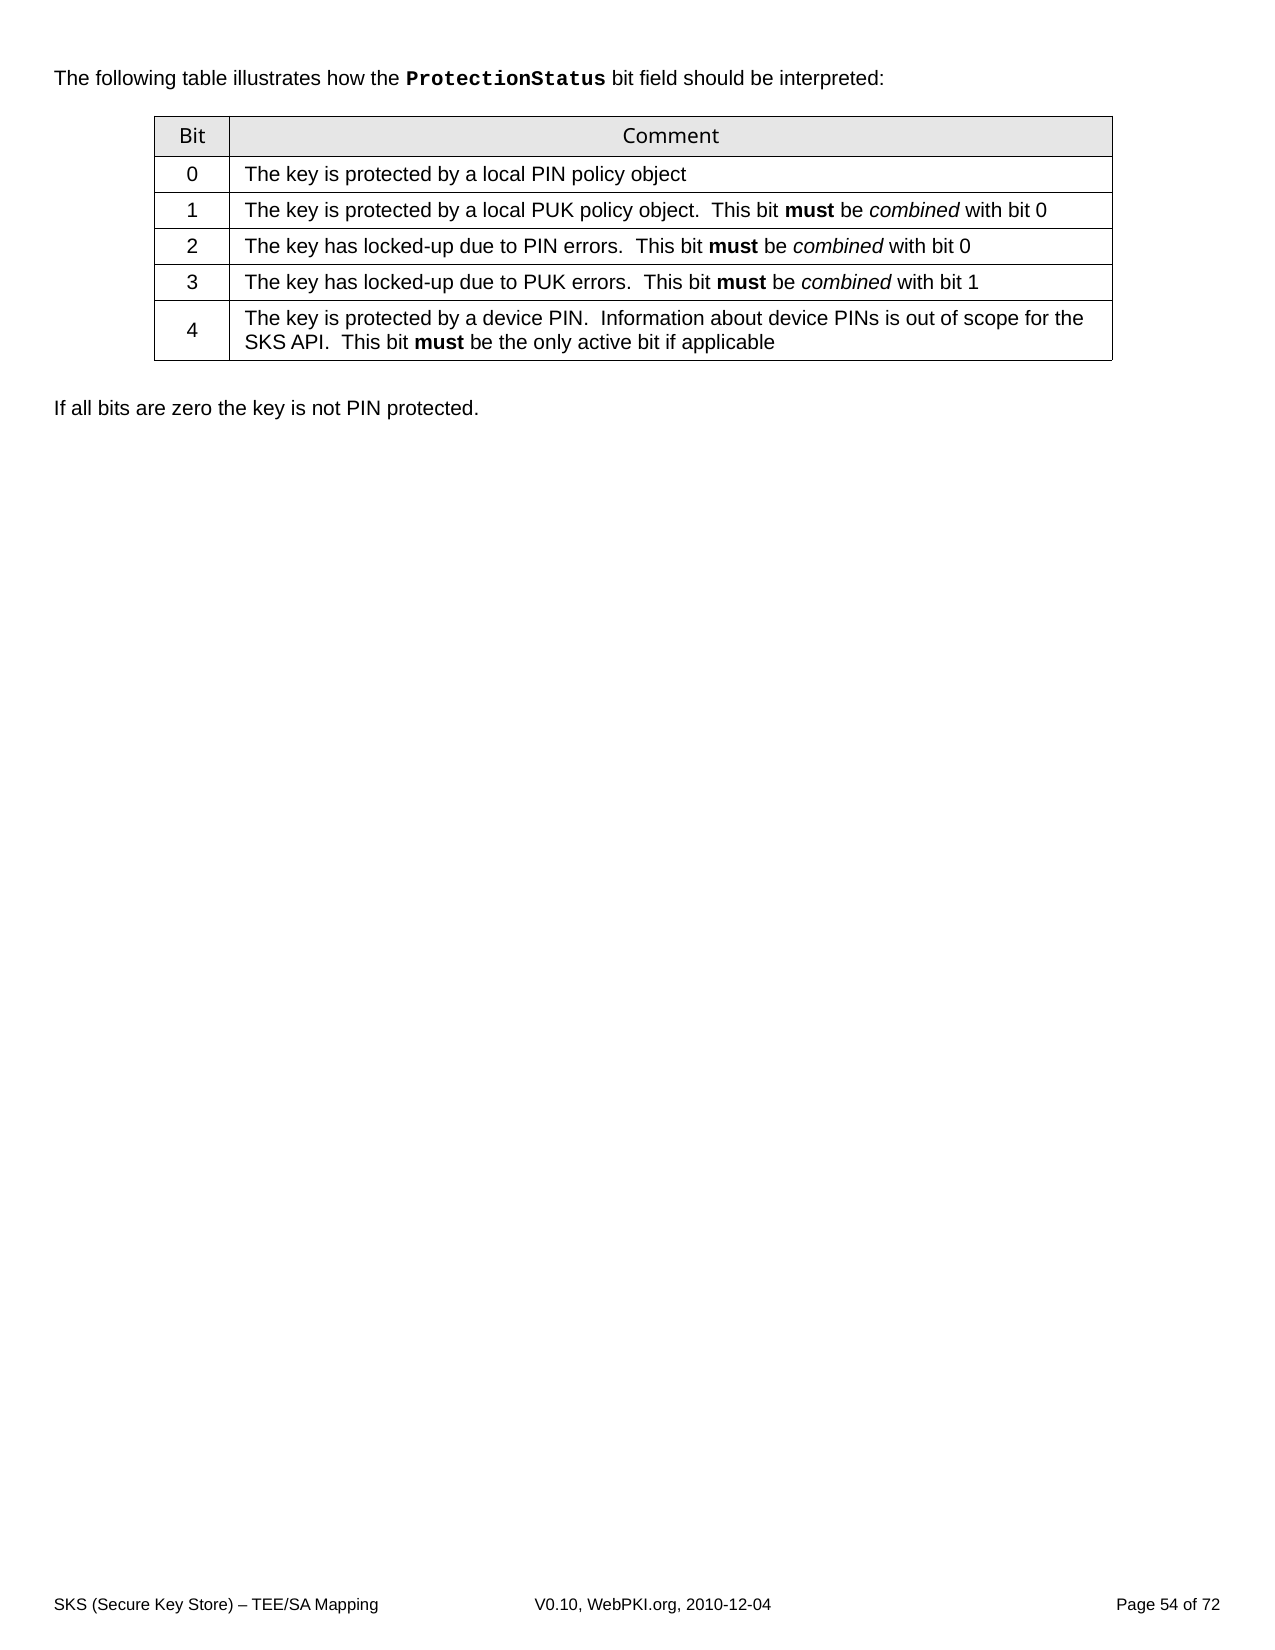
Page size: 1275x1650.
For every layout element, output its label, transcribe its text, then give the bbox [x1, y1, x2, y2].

table_cell The key has locked-up due to PUK errors. This bit must be combined with bit 1 [230, 265, 1112, 300]
table_cell 3 [155, 265, 229, 300]
table_cell The key is protected by a device PIN. Information about device PINs is out of scope for the SKS API. This bit must be the only active bit if applicable [230, 301, 1112, 359]
table_cell The key is protected by a local PIN policy object [230, 157, 1112, 192]
table_header Comment [230, 117, 1112, 156]
table_cell 1 [155, 193, 229, 228]
text The following table illustrates how the ProtectionStatus bit field should be interpreted: [54, 66, 1221, 116]
table_cell 0 [155, 157, 229, 192]
text If all bits are zero the key is not PIN protected. [54, 395, 1221, 419]
table_cell 4 [155, 301, 229, 359]
table_cell The key is protected by a local PUK policy object. This bit must be combined with bit 0 [230, 193, 1112, 228]
table_header Bit [155, 117, 229, 156]
table_cell 2 [155, 229, 229, 264]
table_cell The key has locked-up due to PIN errors. This bit must be combined with bit 0 [230, 229, 1112, 264]
